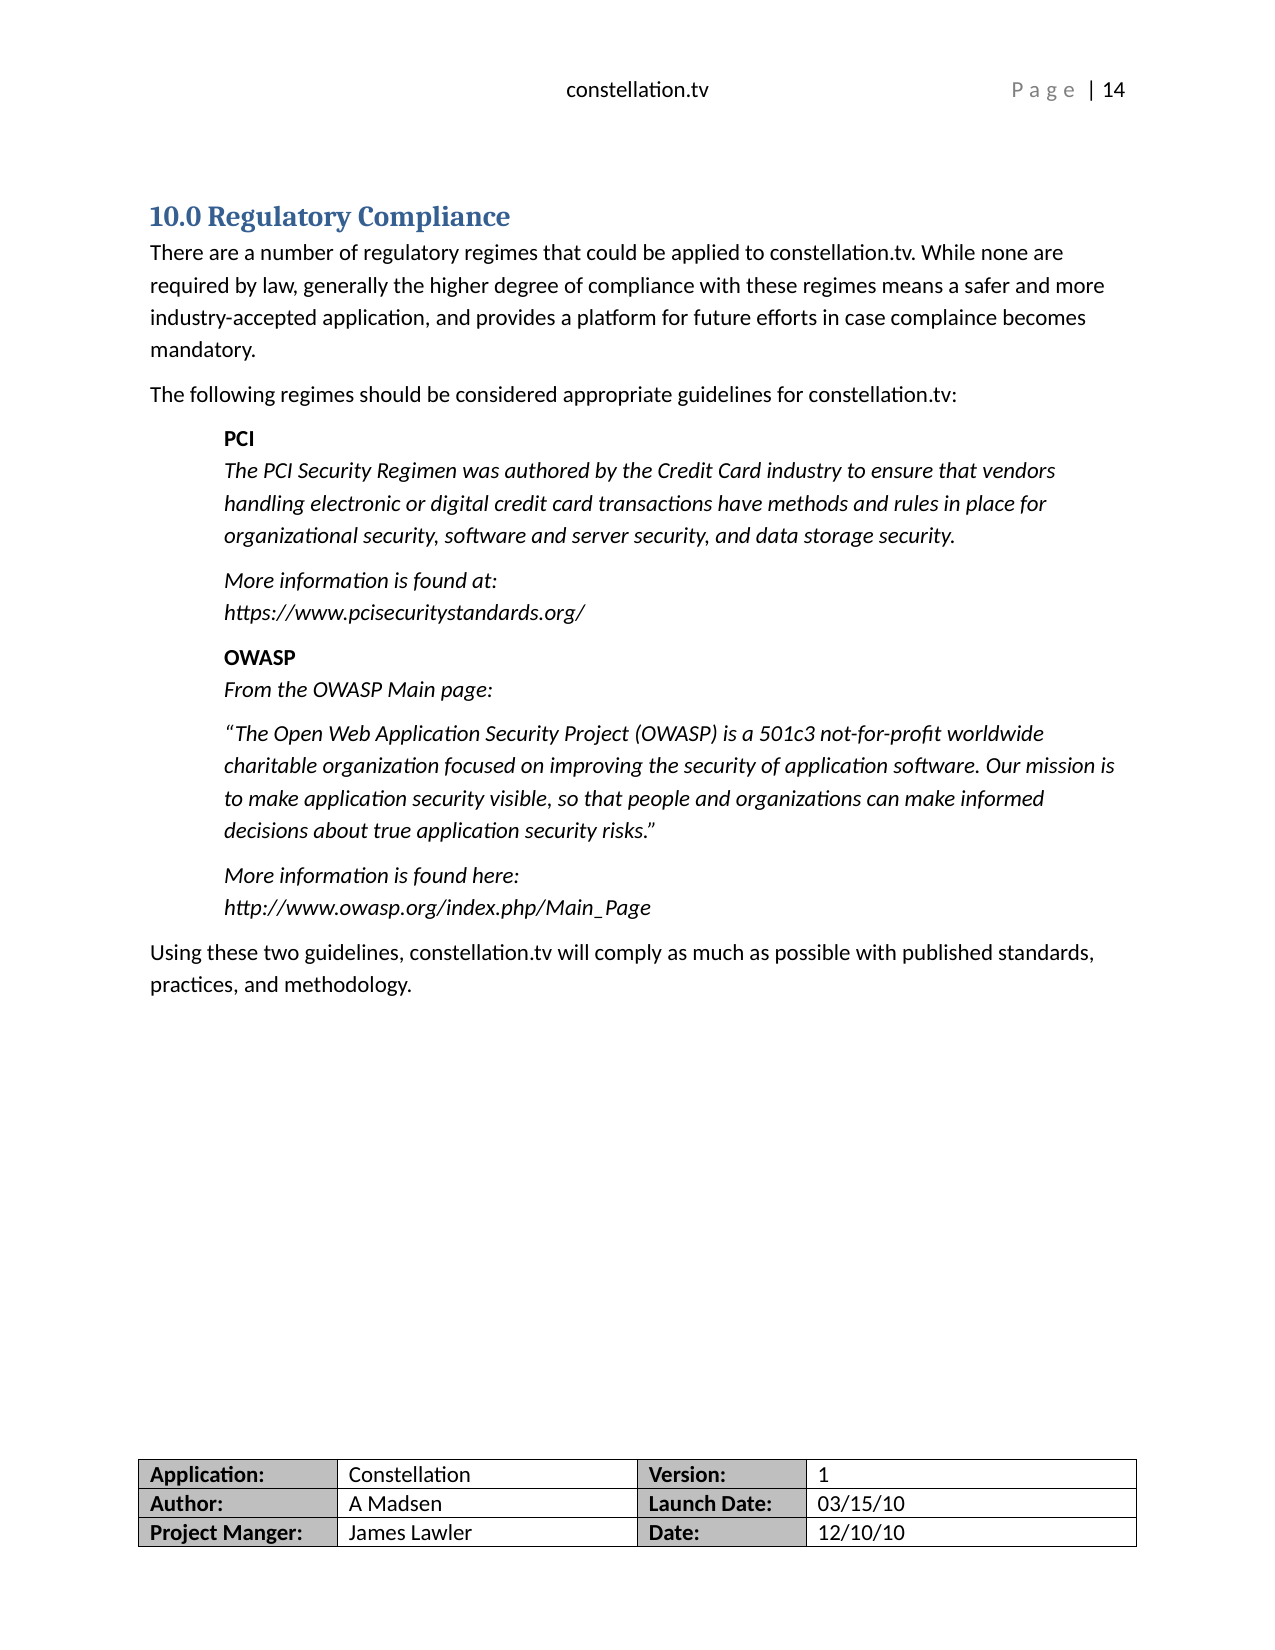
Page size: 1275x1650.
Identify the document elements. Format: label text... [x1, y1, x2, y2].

text OWASP From the OWASP Main page: [224, 643, 1125, 703]
text More information is found here: http://www.owasp.org/index.php/Main_Page [224, 861, 1125, 921]
text “The Open Web Application Security Project (OWASP) is a 501c3 not-for-profit worldwide charitable organization focused on improving the security of application software. Our mission is to make application security visible, so that people and organizations can make informed decisions about true application security risks.” [224, 719, 1125, 844]
text Using these two guidelines, constellation.tv will comply as much as possible with published standards, practices, and methodology. [150, 938, 1125, 1030]
text There are a number of regulatory regimes that could be applied to constellation.tv. While none are required by law, generally the higher degree of compliance with these regimes means a safer and more industry-accepted application, and provides a platform for future efforts in case complaince becomes mandatory. [150, 238, 1125, 363]
subtitle 10.0 Regulatory Compliance [150, 200, 1125, 233]
text PCI The PCI Security Regimen was authored by the Credit Card industry to ensure that vendors handling electronic or digital credit card transactions have methods and rules in place for organizational security, software and server security, and data storage security. [224, 424, 1125, 549]
text More information is found at: https://www.pcisecuritystandards.org/ [224, 566, 1125, 626]
text The following regimes should be considered appropriate guidelines for constellation.tv: [150, 380, 1125, 408]
